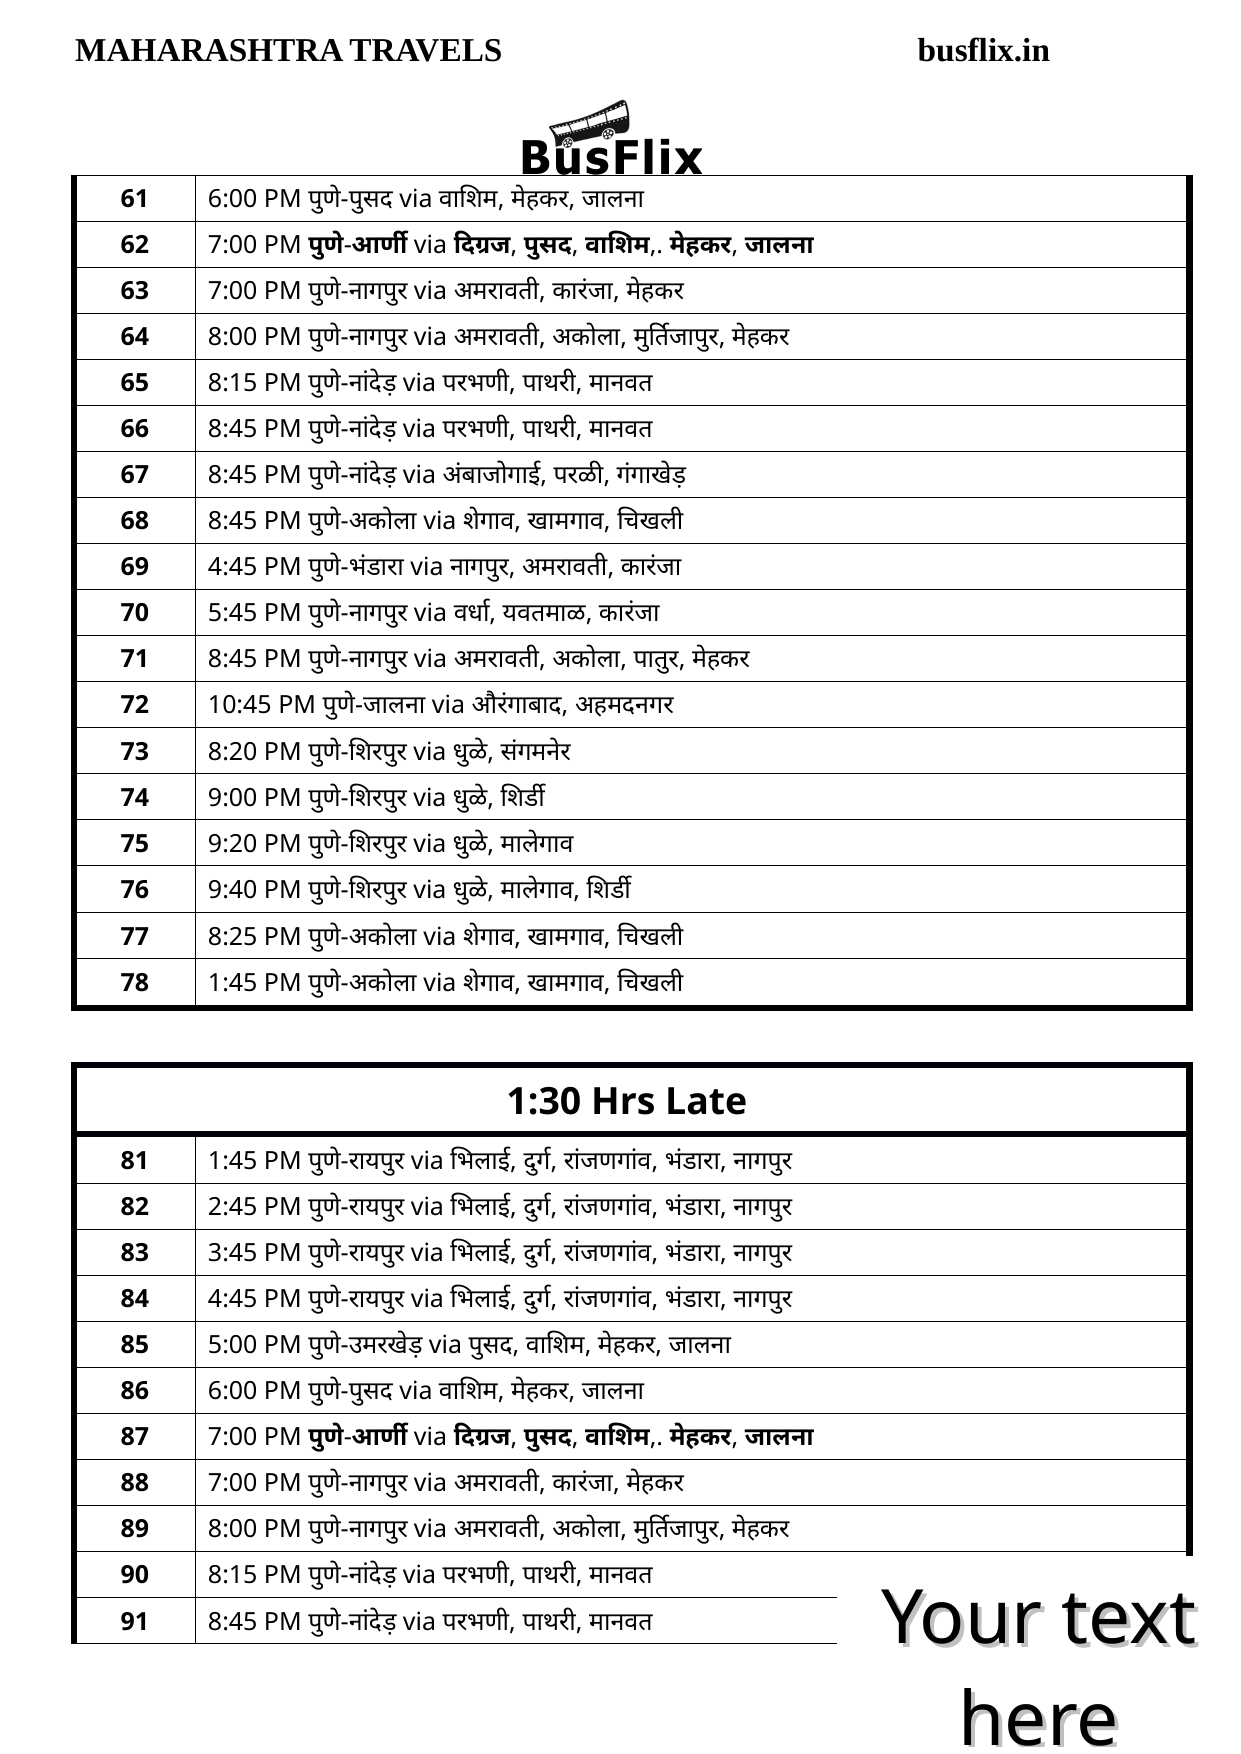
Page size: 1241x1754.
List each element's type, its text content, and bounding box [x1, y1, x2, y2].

table_cell 70 [77, 590, 195, 635]
table_cell 8:00 PM पुणे-नागपुर via अमरावती, अकोला, मुर्तिजापुर, मेहकर [196, 314, 1186, 359]
table_cell 8:45 PM पुणे-नांदेड़ via परभणी, पाथरी, मानवत [196, 406, 1186, 451]
table_cell 8:45 PM पुणे-नांदेड़ via अंबाजोगाई, परळी, गंगाखेड़ [196, 452, 1186, 497]
table_cell 72 [77, 682, 195, 727]
table_cell 63 [77, 268, 195, 313]
table_cell 91 [77, 1598, 195, 1643]
table_cell 81 [77, 1137, 195, 1183]
table_cell 8:15 PM पुणे-नांदेड़ via परभणी, पाथरी, मानवत [196, 360, 1186, 405]
table_header 1:30 Hrs Late [77, 1068, 1186, 1131]
table_cell 9:40 PM पुणे-शिरपुर via धुळे, मालेगाव, शिर्डी [196, 866, 1186, 912]
table_cell 8:00 PM पुणे-नागपुर via अमरावती, अकोला, मुर्तिजापुर, मेहकर [196, 1506, 1186, 1551]
table_cell 67 [77, 452, 195, 497]
table_cell 85 [77, 1322, 195, 1367]
table_cell 1:45 PM पुणे-रायपुर via भिलाई, दुर्ग, रांजणगांव, भंडारा, नागपुर [196, 1137, 1186, 1183]
table_cell 76 [77, 866, 195, 912]
table_cell 9:00 PM पुणे-शिरपुर via धुळे, शिर्डी [196, 774, 1186, 819]
table_cell 7:00 PM पुणे-आर्णी via दिग्रज, पुसद, वाशिम,. मेहकर, जालना [196, 1414, 1186, 1459]
table_cell 6:00 PM पुणे-पुसद via वाशिम, मेहकर, जालना [196, 1368, 1186, 1413]
table_cell 4:45 PM पुणे-रायपुर via भिलाई, दुर्ग, रांजणगांव, भंडारा, नागपुर [196, 1276, 1186, 1321]
table_cell 2:45 PM पुणे-रायपुर via भिलाई, दुर्ग, रांजणगांव, भंडारा, नागपुर [196, 1184, 1186, 1229]
table_cell 86 [77, 1368, 195, 1413]
table_cell 5:00 PM पुणे-उमरखेड़ via पुसद, वाशिम, मेहकर, जालना [196, 1322, 1186, 1367]
table_cell 83 [77, 1230, 195, 1275]
table_cell 62 [77, 222, 195, 267]
table_cell 1:45 PM पुणे-अकोला via शेगाव, खामगाव, चिखली [196, 959, 1186, 1005]
table_cell 74 [77, 774, 195, 819]
table_cell 7:00 PM पुणे-नागपुर via अमरावती, कारंजा, मेहकर [196, 268, 1186, 313]
table_cell 5:45 PM पुणे-नागपुर via वर्धा, यवतमाळ, कारंजा [196, 590, 1186, 635]
table_cell 10:45 PM पुणे-जालना via औरंगाबाद, अहमदनगर [196, 682, 1186, 727]
table_cell 84 [77, 1276, 195, 1321]
table_cell 8:45 PM पुणे-अकोला via शेगाव, खामगाव, चिखली [196, 498, 1186, 543]
table_cell 65 [77, 360, 195, 405]
table_cell 87 [77, 1414, 195, 1459]
table_cell 82 [77, 1184, 195, 1229]
table_cell 8:45 PM पुणे-नागपुर via अमरावती, अकोला, पातुर, मेहकर [196, 636, 1186, 681]
table_cell 90 [77, 1552, 195, 1597]
table_cell 4:45 PM पुणे-भंडारा via नागपुर, अमरावती, कारंजा [196, 544, 1186, 589]
table_cell 73 [77, 728, 195, 773]
table_cell 66 [77, 406, 195, 451]
table_cell 69 [77, 544, 195, 589]
table_cell 7:00 PM पुणे-नागपुर via अमरावती, कारंजा, मेहकर [196, 1460, 1186, 1505]
table_cell 89 [77, 1506, 195, 1551]
table_cell 88 [77, 1460, 195, 1505]
table_cell 8:00 PM पुणे-नागपुर via अमरावती, अकोला, मुर्तिजापुर, मेहकर [837, 1556, 1240, 1754]
table_cell 8:45 PM पुणे-नांदेड़ via परभणी, पाथरी, मानवत [196, 1598, 837, 1643]
table_cell 3:45 PM पुणे-रायपुर via भिलाई, दुर्ग, रांजणगांव, भंडारा, नागपुर [196, 1230, 1186, 1275]
table_cell 71 [77, 636, 195, 681]
table_cell 77 [77, 913, 195, 958]
table_cell 8:20 PM पुणे-शिरपुर via धुळे, संगमनेर [196, 728, 1186, 773]
table_cell 61 [77, 176, 195, 221]
table_cell 64 [77, 314, 195, 359]
table_cell 6:00 PM पुणे-पुसद via वाशिम, मेहकर, जालना [196, 176, 1186, 221]
table_cell 7:00 PM पुणे-आर्णी via दिग्रज, पुसद, वाशिम,. मेहकर, जालना [196, 222, 1186, 267]
table_cell 68 [77, 498, 195, 543]
table_cell 9:20 PM पुणे-शिरपुर via धुळे, मालेगाव [196, 820, 1186, 865]
table_cell 75 [77, 820, 195, 865]
table_cell 78 [77, 959, 195, 1005]
table_cell 8:25 PM पुणे-अकोला via शेगाव, खामगाव, चिखली [196, 913, 1186, 958]
table_cell 8:15 PM पुणे-नांदेड़ via परभणी, पाथरी, मानवत [196, 1552, 1186, 1597]
